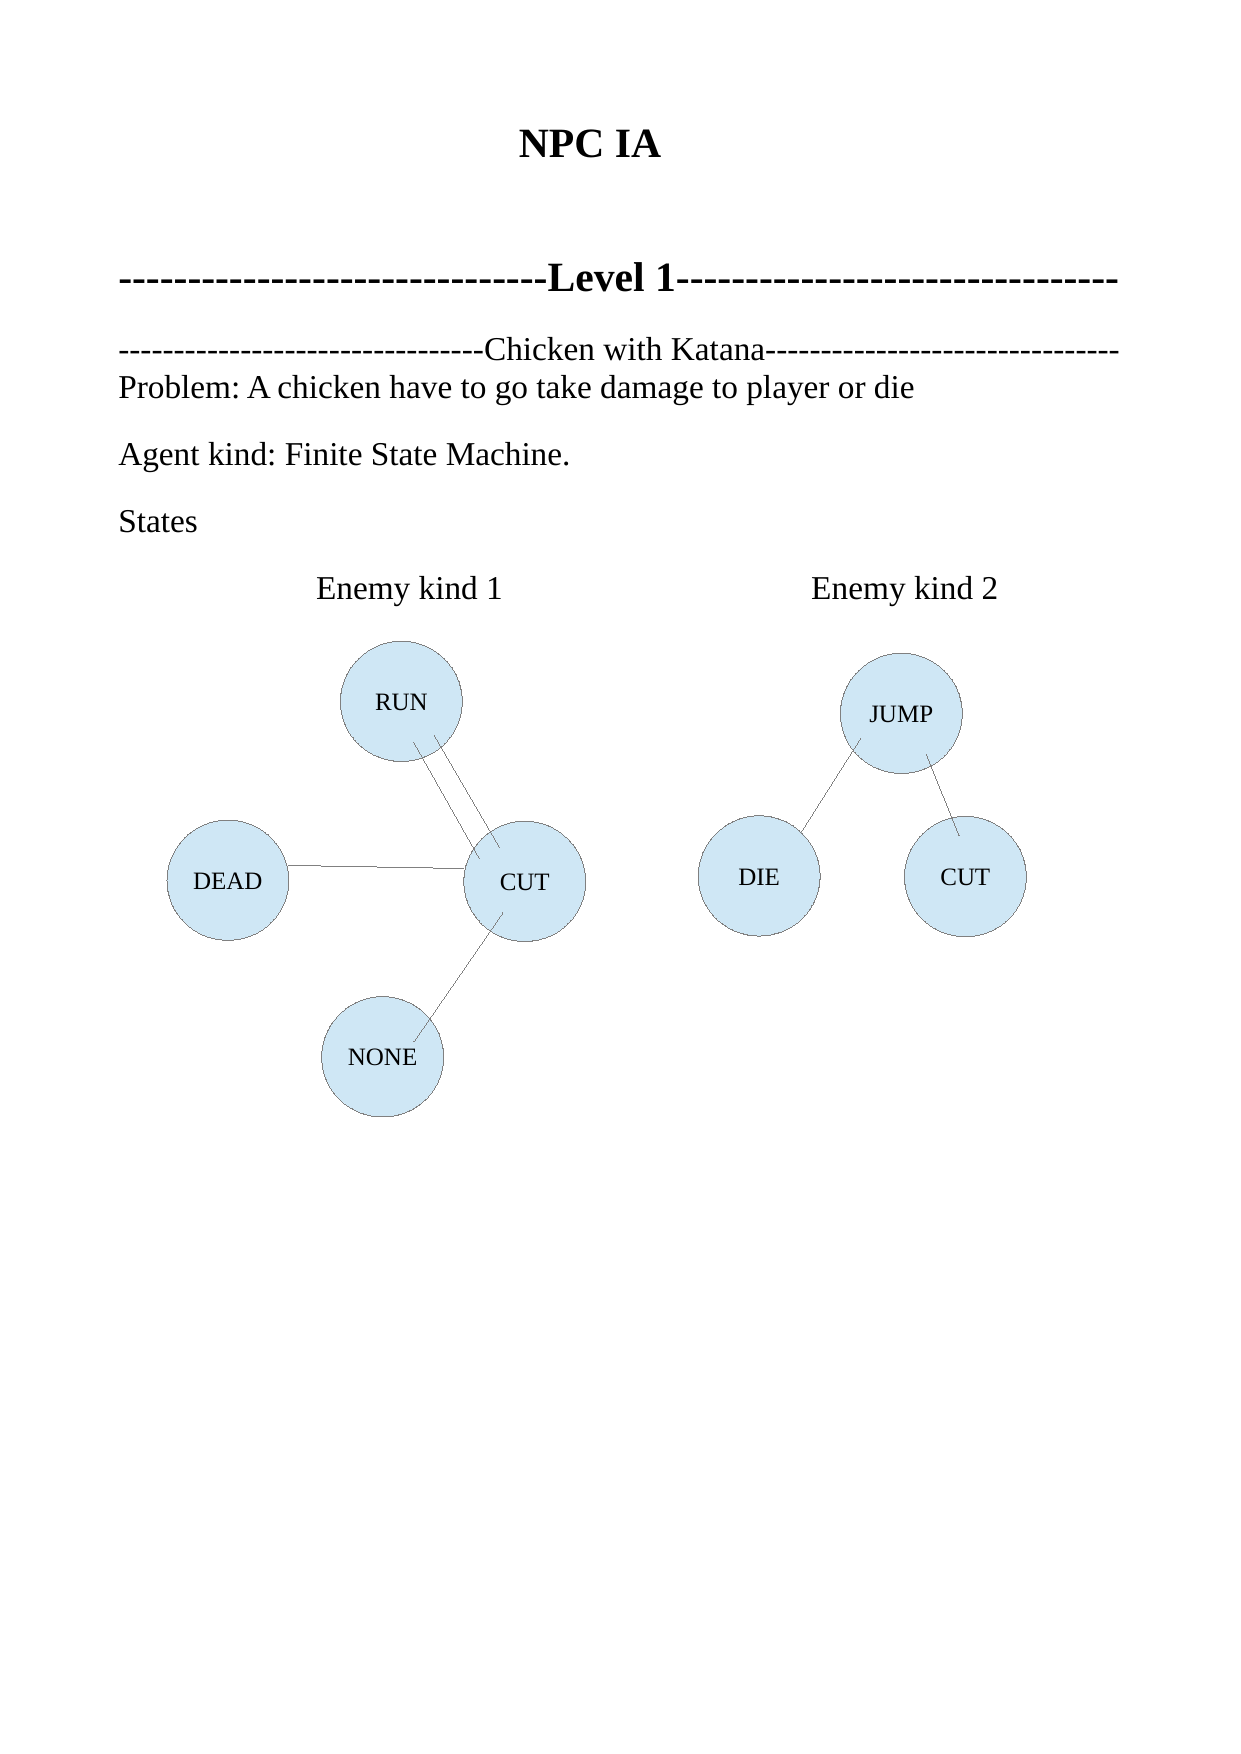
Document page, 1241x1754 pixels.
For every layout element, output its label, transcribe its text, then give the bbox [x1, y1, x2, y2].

text Agent kind: Finite State Machine. [118, 434, 1122, 473]
text Enemy kind 1 Enemy kind 2 [118, 568, 1122, 607]
text NPC IA [118, 118, 1122, 166]
text Problem: A chicken have to go take damage to player or die [118, 367, 1122, 406]
text -------------------------------Level 1-------------------------------- [118, 252, 1122, 300]
text States [118, 501, 1122, 540]
text ---------------------------------Chicken with Katana-------------------------------- [118, 329, 1122, 367]
